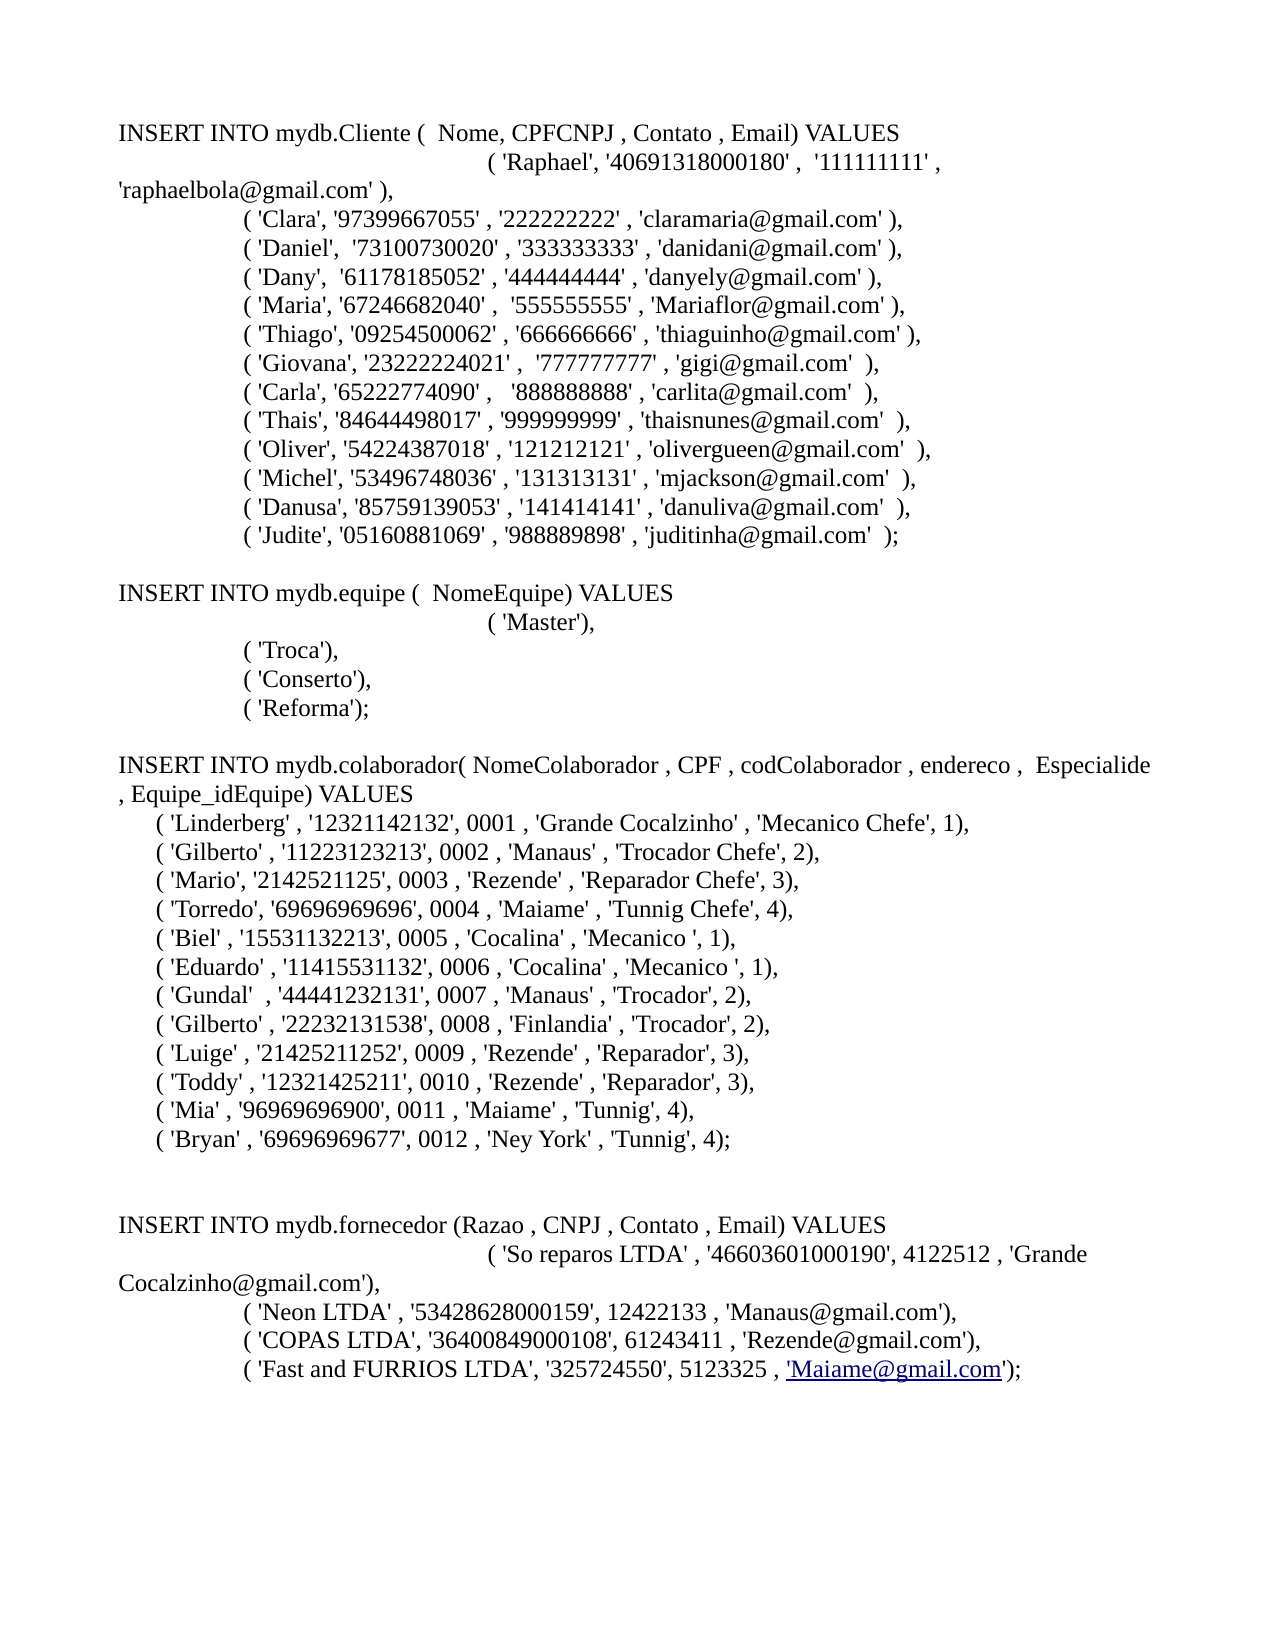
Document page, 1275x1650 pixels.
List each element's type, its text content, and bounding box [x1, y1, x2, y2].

text INSERT INTO mydb.colaborador( NomeColaborador , CPF , codColaborador , endereco , Especialide , Equipe_idEquipe) VALUES ( 'Linderberg' , '12321142132', 0001 , 'Grande Cocalzinho' , 'Mecanico Chefe', 1), ( 'Gilberto' , '11223123213', 0002 , 'Manaus' , 'Trocador Chefe', 2), ( 'Mario', '2142521125', 0003 , 'Rezende' , 'Reparador Chefe', 3), ( 'Torredo', '69696969696', 0004 , 'Maiame' , 'Tunnig Chefe', 4), ( 'Biel' , '15531132213', 0005 , 'Cocalina' , 'Mecanico ', 1), ( 'Eduardo' , '11415531132', 0006 , 'Cocalina' , 'Mecanico ', 1), ( 'Gundal' , '44441232131', 0007 , 'Manaus' , 'Trocador', 2), ( 'Gilberto' , '22232131538', 0008 , 'Finlandia' , 'Trocador', 2), ( 'Luige' , '21425211252', 0009 , 'Rezende' , 'Reparador', 3), ( 'Toddy' , '12321425211', 0010 , 'Rezende' , 'Reparador', 3), ( 'Mia' , '96969696900', 0011 , 'Maiame' , 'Tunnig', 4), ( 'Bryan' , '69696969677', 0012 , 'Ney York' , 'Tunnig', 4); [118, 751, 1157, 1153]
text INSERT INTO mydb.Cliente ( Nome, CPFCNPJ , Contato , Email) VALUES ( 'Raphael', '40691318000180' , '111111111' , 'raphaelbola@gmail.com' ), ( 'Clara', '97399667055' , '222222222' , 'claramaria@gmail.com' ), ( 'Daniel', '73100730020' , '333333333' , 'danidani@gmail.com' ), ( 'Dany', '61178185052' , '444444444' , 'danyely@gmail.com' ), ( 'Maria', '67246682040' , '555555555' , 'Mariaflor@gmail.com' ), ( 'Thiago', '09254500062' , '666666666' , 'thiaguinho@gmail.com' ), ( 'Giovana', '23222224021' , '777777777' , 'gigi@gmail.com' ), ( 'Carla', '65222774090' , '888888888' , 'carlita@gmail.com' ), ( 'Thais', '84644498017' , '999999999' , 'thaisnunes@gmail.com' ), ( 'Oliver', '54224387018' , '121212121' , 'olivergueen@gmail.com' ), ( 'Michel', '53496748036' , '131313131' , 'mjackson@gmail.com' ), ( 'Danusa', '85759139053' , '141414141' , 'danuliva@gmail.com' ), ( 'Judite', '05160881069' , '988889898' , 'juditinha@gmail.com' ); [118, 118, 1157, 549]
text INSERT INTO mydb.fornecedor (Razao , CNPJ , Contato , Email) VALUES ( 'So reparos LTDA' , '46603601000190', 4122512 , 'Grande Cocalzinho@gmail.com'), ( 'Neon LTDA' , '53428628000159', 12422133 , 'Manaus@gmail.com'), ( 'COPAS LTDA', '36400849000108', 61243411 , 'Rezende@gmail.com'), ( 'Fast and FURRIOS LTDA', '325724550', 5123325 , 'Maiame@gmail.com'); [118, 1211, 1157, 1383]
text INSERT INTO mydb.equipe ( NomeEquipe) VALUES ( 'Master'), ( 'Troca'), ( 'Conserto'), ( 'Reforma'); [118, 578, 1157, 722]
